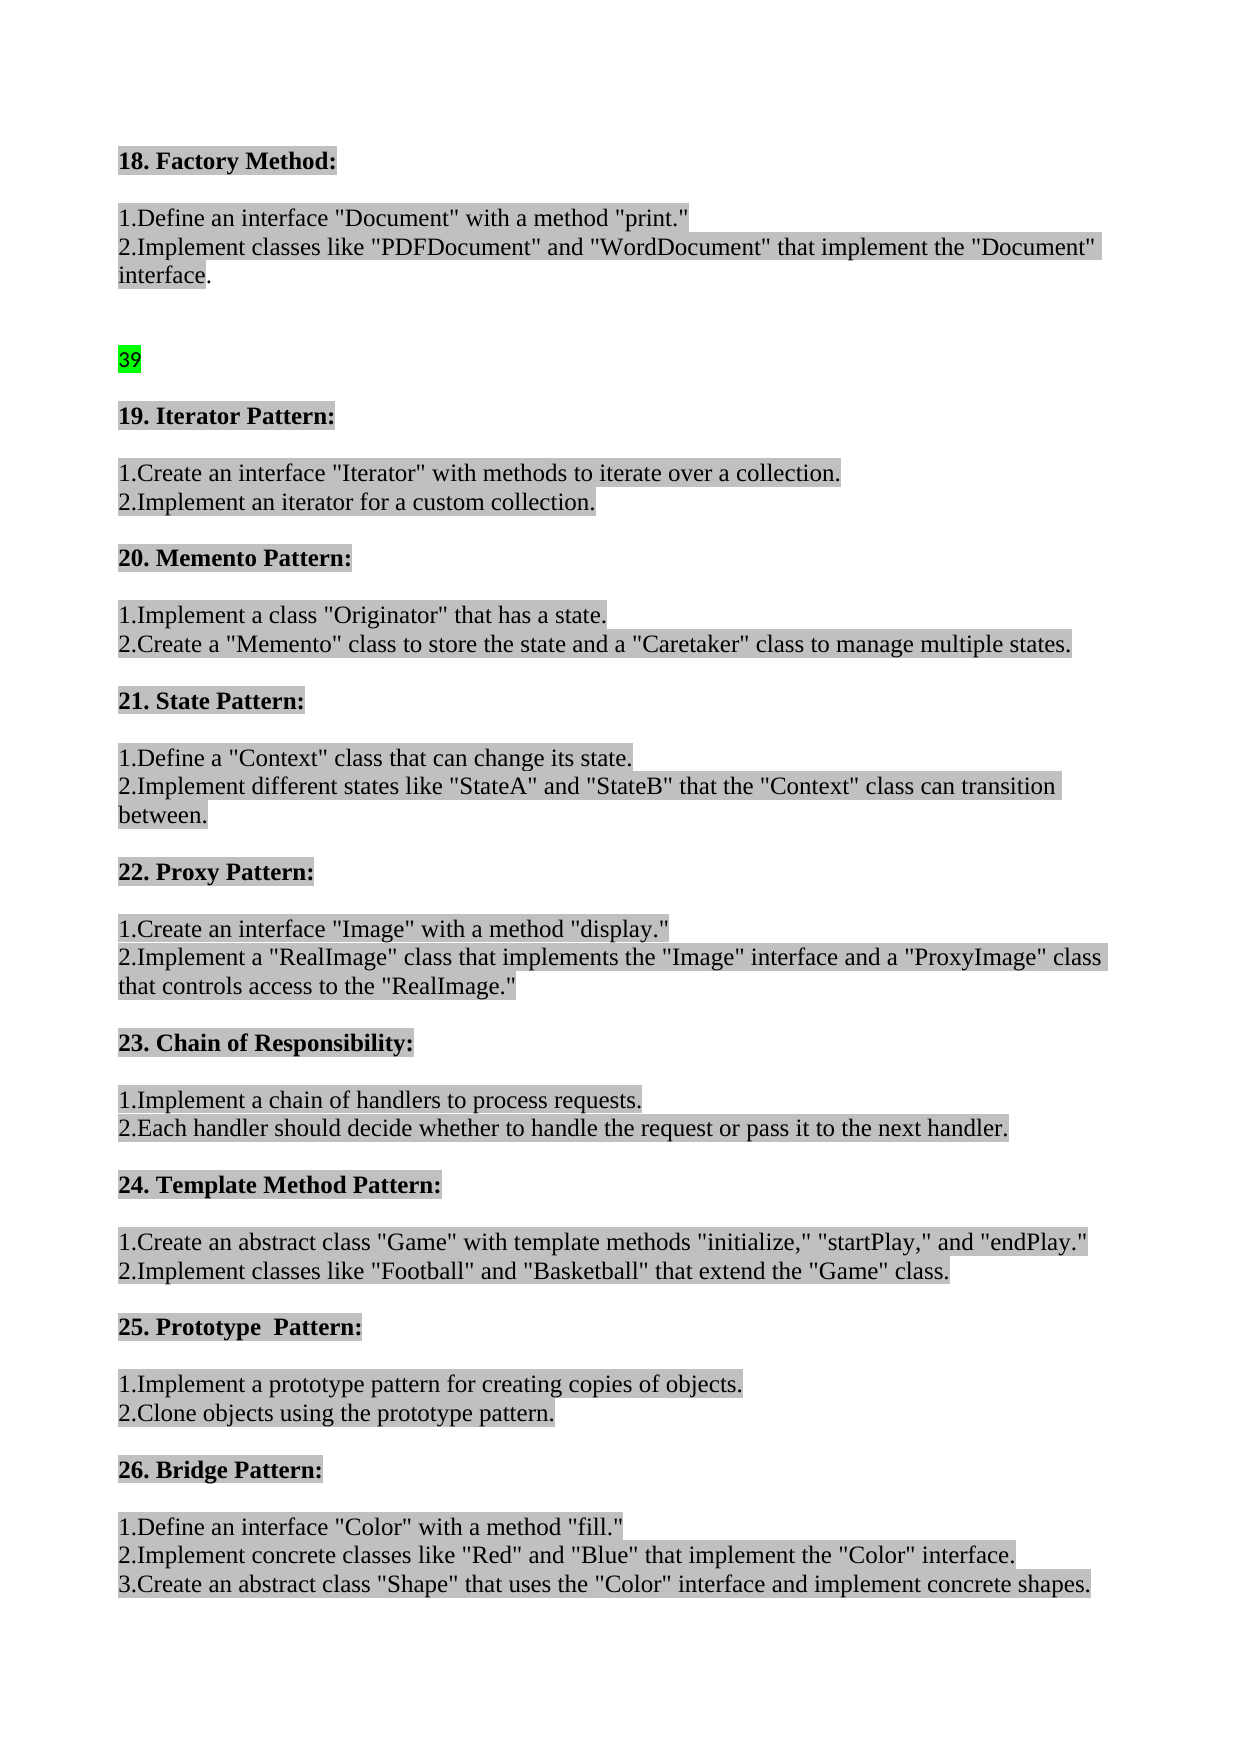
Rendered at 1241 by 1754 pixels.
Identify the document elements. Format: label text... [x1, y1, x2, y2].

text 19. Iterator Pattern: [118, 401, 1122, 430]
text 21. State Pattern: [118, 686, 1122, 714]
text 20. Memento Pattern: [118, 543, 1122, 572]
text 2.Implement classes like "PDFDocument" and "WordDocument" that implement the "Document" interface. [118, 232, 1122, 289]
text 2.Implement classes like "Football" and "Basketball" that extend the "Game" class. [118, 1256, 1122, 1284]
text 2.Implement a "RealImage" class that implements the "Image" interface and a "ProxyImage" class that controls access to the "RealImage." [118, 942, 1122, 1000]
text 1.Define a "Context" class that can change its state. [118, 743, 1122, 771]
text 1.Define an interface "Document" with a method "print." [118, 203, 1122, 232]
text 2.Implement an iterator for a custom collection. [118, 487, 1122, 516]
text 1.Implement a class "Originator" that has a state. [118, 600, 1122, 629]
text 23. Chain of Responsibility: [118, 1028, 1122, 1057]
text 24. Template Method Pattern: [118, 1170, 1122, 1199]
text 3.Create an abstract class "Shape" that uses the "Color" interface and implement concrete shapes. [118, 1569, 1122, 1598]
text 1.Implement a prototype pattern for creating copies of objects. [118, 1369, 1122, 1398]
text 25. Prototype Pattern: [118, 1312, 1122, 1341]
text 18. Factory Method: [118, 146, 1122, 175]
text 1.Create an abstract class "Game" with template methods "initialize," "startPlay," and "endPlay." [118, 1227, 1122, 1256]
text 1.Create an interface "Image" with a method "display." [118, 914, 1122, 942]
text 2.Each handler should decide whether to handle the request or pass it to the next handler. [118, 1113, 1122, 1142]
text 39 [118, 345, 1122, 373]
text 1.Implement a chain of handlers to process requests. [118, 1085, 1122, 1113]
text 1.Define an interface "Color" with a method "fill." [118, 1512, 1122, 1540]
text 2.Implement concrete classes like "Red" and "Blue" that implement the "Color" interface. [118, 1540, 1122, 1569]
text 22. Proxy Pattern: [118, 857, 1122, 886]
text 26. Bridge Pattern: [118, 1455, 1122, 1483]
text 2.Implement different states like "StateA" and "StateB" that the "Context" class can transition between. [118, 771, 1122, 829]
text 2.Clone objects using the prototype pattern. [118, 1398, 1122, 1427]
text 1.Create an interface "Iterator" with methods to iterate over a collection. [118, 458, 1122, 487]
text 2.Create a "Memento" class to store the state and a "Caretaker" class to manage multiple states. [118, 629, 1122, 658]
